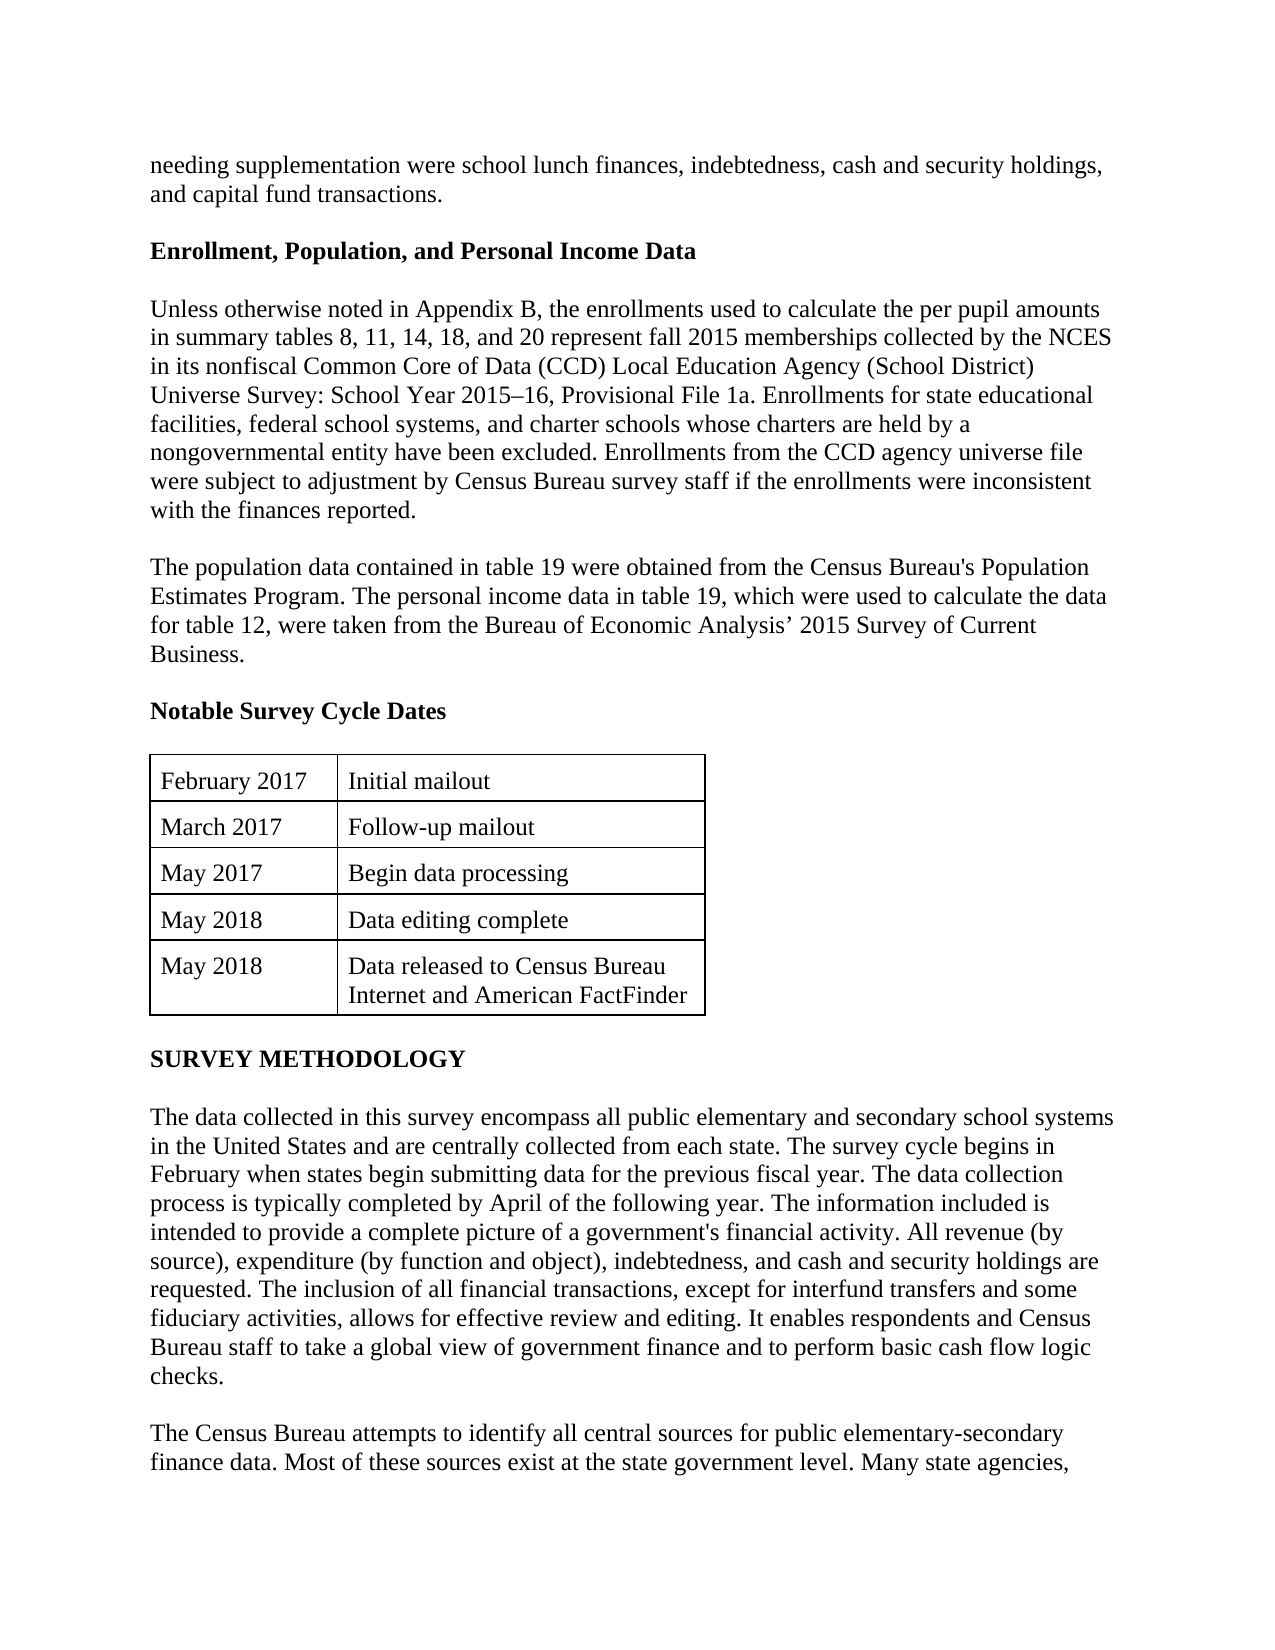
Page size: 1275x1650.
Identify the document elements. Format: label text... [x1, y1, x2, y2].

text The population data contained in table 19 were obtained from the Census Bureau's Population Estimates Program. The personal income data in table 19, which were used to calculate the data for table 12, were taken from the Bureau of Economic Analysis’ 2015 Survey of Current Business. [150, 552, 1125, 667]
table_cell March 2017 [151, 802, 337, 846]
table_cell Begin data processing [338, 848, 704, 893]
table_header February 2017 [151, 755, 337, 800]
text SURVEY METHODOLOGY [150, 1044, 1125, 1073]
table_cell Data editing complete [338, 895, 704, 939]
text Notable Survey Cycle Dates [150, 696, 1125, 725]
table_cell May 2017 [151, 848, 337, 893]
table_cell May 2018 [151, 895, 337, 939]
table_cell May 2018 [151, 941, 337, 1014]
text The Census Bureau attempts to identify all central sources for public elementary-secondary finance data. Most of these sources exist at the state government level. Many state agencies, [150, 1418, 1125, 1476]
text The data collected in this survey encompass all public elementary and secondary school systems in the United States and are centrally collected from each state. The survey cycle begins in February when states begin submitting data for the previous fiscal year. The data collection process is typically completed by April of the following year. The information included is intended to provide a complete picture of a government's financial activity. All revenue (by source), expenditure (by function and object), indebtedness, and cash and security holdings are requested. The inclusion of all financial transactions, except for interfund transfers and some fiduciary activities, allows for effective review and editing. It enables respondents and Census Bureau staff to take a global view of government finance and to perform basic cash flow logic checks. [150, 1102, 1125, 1389]
table_cell Follow-up mailout [338, 802, 704, 846]
text needing supplementation were school lunch finances, indebtedness, cash and security holdings, and capital fund transactions. [150, 150, 1125, 207]
text Enrollment, Population, and Personal Income Data [150, 236, 1125, 265]
table_header Initial mailout [338, 755, 704, 800]
text Unless otherwise noted in Appendix B, the enrollments used to calculate the per pupil amounts in summary tables 8, 11, 14, 18, and 20 represent fall 2015 memberships collected by the NCES in its nonfiscal Common Core of Data (CCD) Local Education Agency (School District) Universe Survey: School Year 2015–16, Provisional File 1a. Enrollments for state educational facilities, federal school systems, and charter schools whose charters are held by a nongovernmental entity have been excluded. Enrollments from the CCD agency universe file were subject to adjustment by Census Bureau survey staff if the enrollments were inconsistent with the finances reported. [150, 294, 1125, 524]
table_cell Data released to Census Bureau Internet and American FactFinder [338, 941, 704, 1014]
